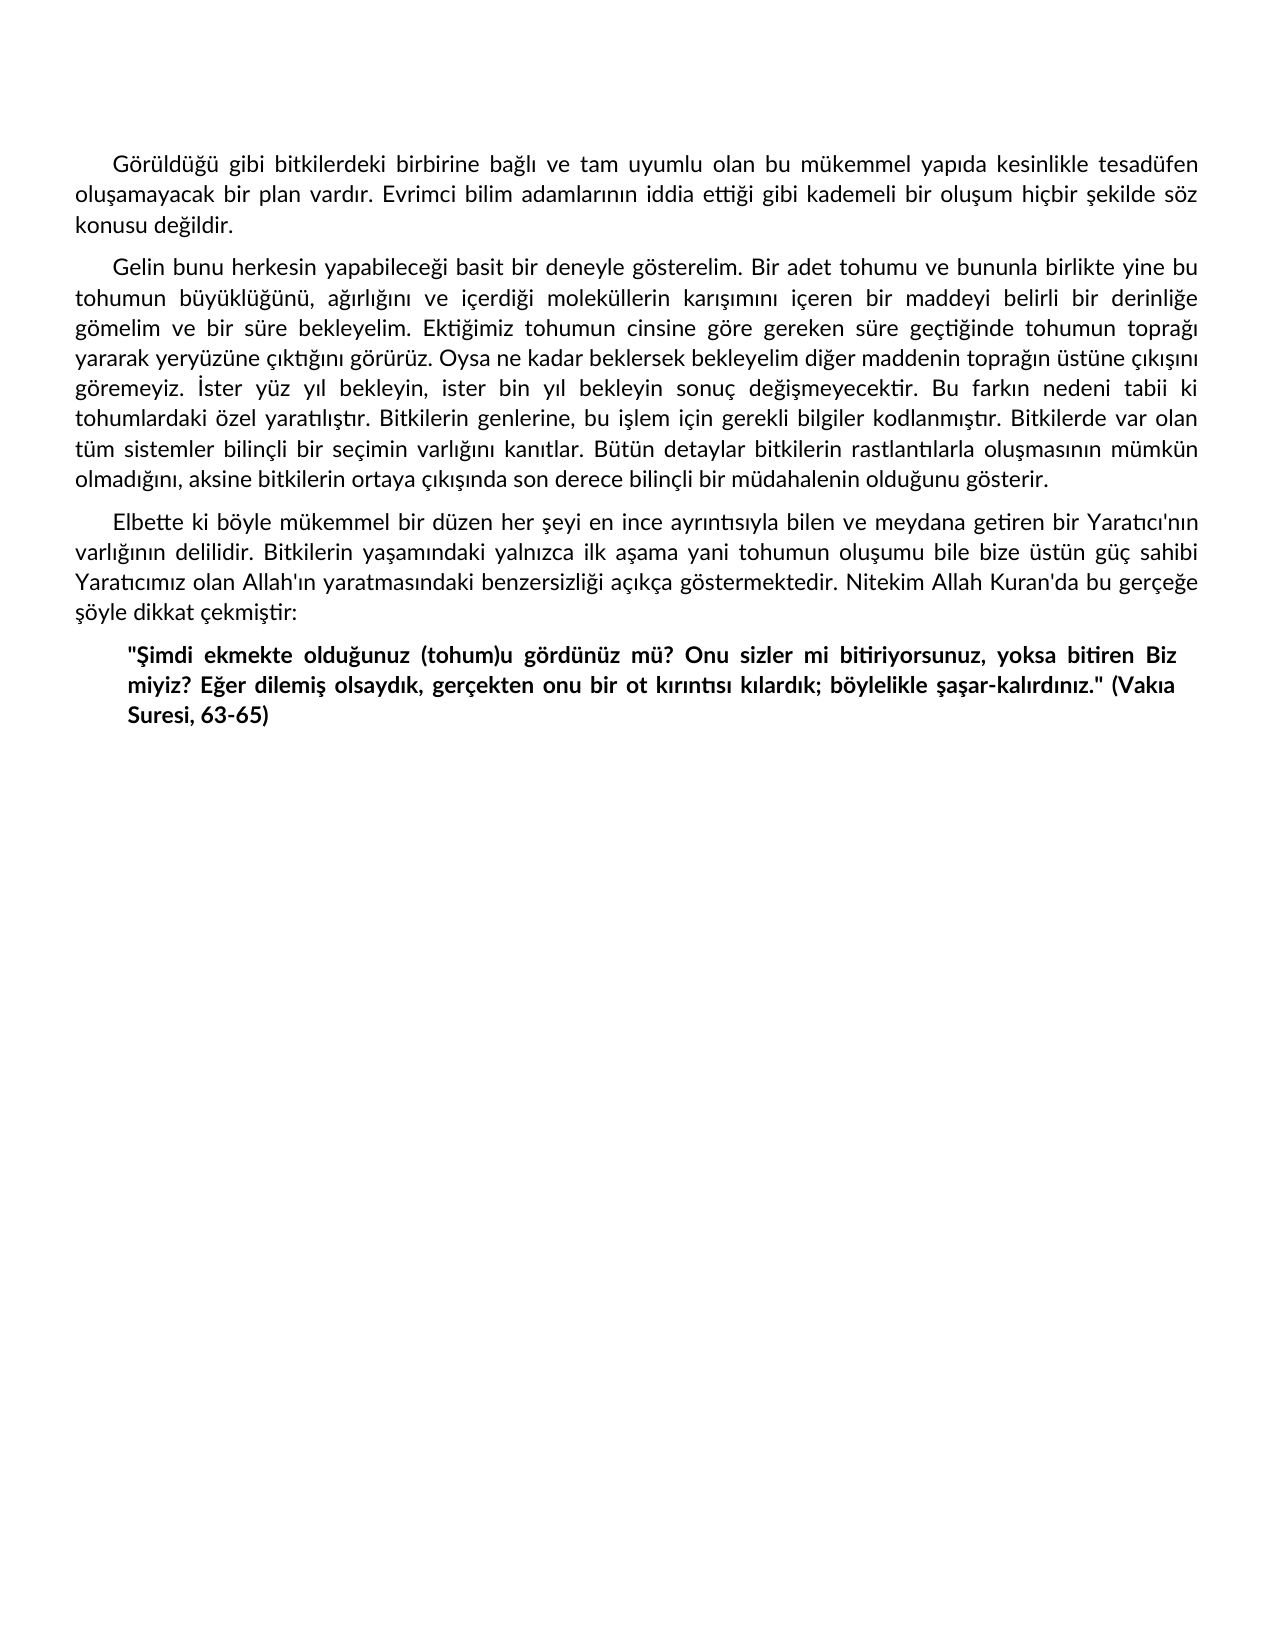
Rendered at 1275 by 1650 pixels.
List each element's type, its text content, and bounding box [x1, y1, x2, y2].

text Görüldüğü gibi bitkilerdeki birbirine bağlı ve tam uyumlu olan bu mükemmel yapıda kesinlikle tesadüfen oluşamayacak bir plan vardır. Evrimci bilim adamlarının iddia ettiği gibi kademeli bir oluşum hiçbir şekilde söz konusu değildir. [75, 150, 1200, 238]
text Elbette ki böyle mükemmel bir düzen her şeyi en ince ayrıntısıyla bilen ve meydana getiren bir Yaratıcı'nın varlığının delilidir. Bitkilerin yaşamındaki yalnızca ilk aşama yani tohumun oluşumu bile bize üstün güç sahibi Yaratıcımız olan Allah'ın yaratmasındaki benzersizliği açıkça göstermektedir. Nitekim Allah Kuran'da bu gerçeğe şöyle dikkat çekmiştir: [75, 507, 1200, 625]
text Gelin bunu herkesin yapabileceği basit bir deneyle gösterelim. Bir adet tohumu ve bununla birlikte yine bu tohumun büyüklüğünü, ağırlığını ve içerdiği moleküllerin karışımını içeren bir maddeyi belirli bir derinliğe gömelim ve bir süre bekleyelim. Ektiğimiz tohumun cinsine göre gereken süre geçtiğinde tohumun toprağı yararak yeryüzüne çıktığını görürüz. Oysa ne kadar beklersek bekleyelim diğer maddenin toprağın üstüne çıkışını göremeyiz. İster yüz yıl bekleyin, ister bin yıl bekleyin sonuç değişmeyecektir. Bu farkın nedeni tabii ki tohumlardaki özel yaratılıştır. Bitkilerin genlerine, bu işlem için gerekli bilgiler kodlanmıştır. Bitkilerde var olan tüm sistemler bilinçli bir seçimin varlığını kanıtlar. Bütün detaylar bitkilerin rastlantılarla oluşmasının mümkün olmadığını, aksine bitkilerin ortaya çıkışında son derece bilinçli bir müdahalenin olduğunu gösterir. [75, 253, 1200, 492]
text "Şimdi ekmekte olduğunuz (tohum)u gördünüz mü? Onu sizler mi bitiriyorsunuz, yoksa bitiren Biz miyiz? Eğer dilemiş olsaydık, gerçekten onu bir ot kırıntısı kılardık; böylelikle şaşar-kalırdınız." (Vakıa Suresi, 63-65) [127, 641, 1177, 728]
